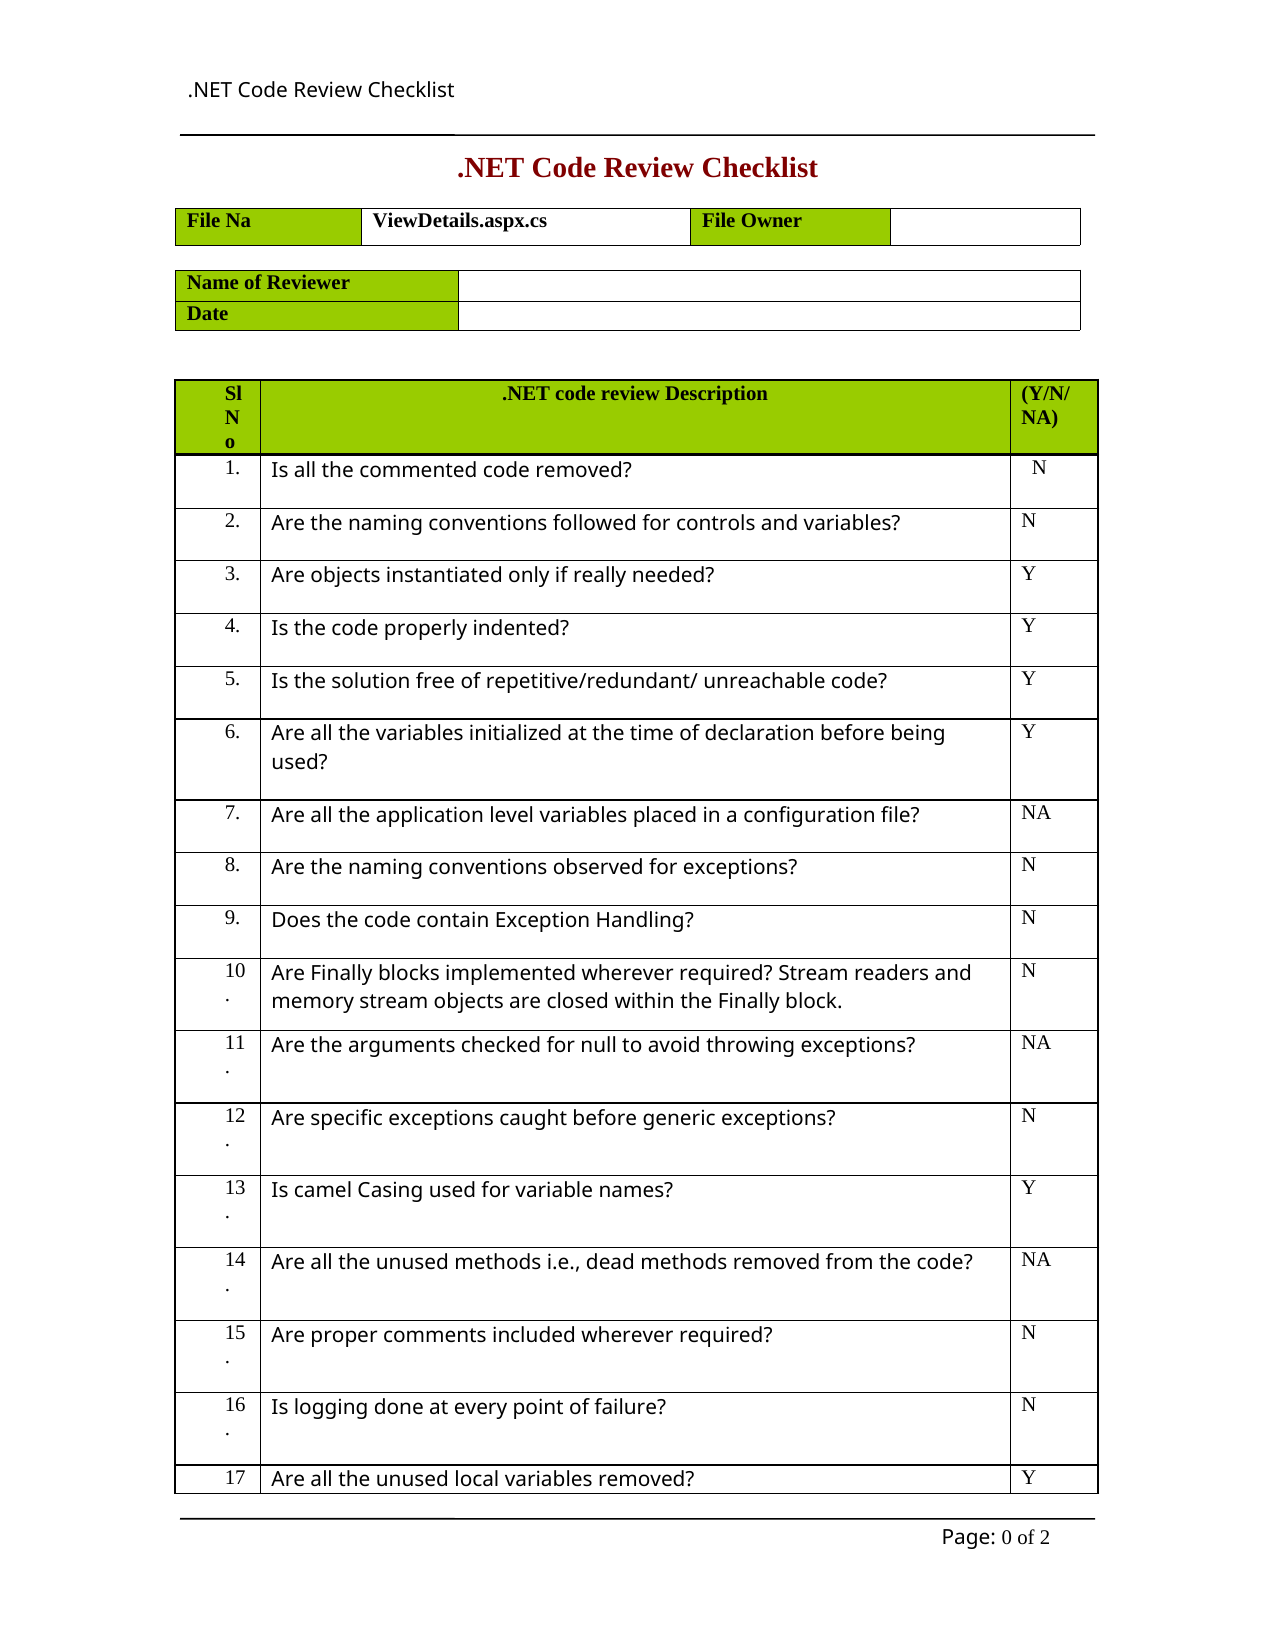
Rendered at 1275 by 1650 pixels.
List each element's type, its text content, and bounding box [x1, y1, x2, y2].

table_cell [176, 1248, 260, 1320]
table_cell Y [1011, 667, 1097, 718]
table_cell [176, 801, 260, 852]
table_cell Are all the application level variables placed in a configuration file? [261, 801, 1010, 852]
table_cell [459, 302, 1080, 330]
table_header (Y/N/NA) [1011, 381, 1097, 453]
table_cell [176, 1466, 260, 1493]
table_cell Are all the unused methods i.e., dead methods removed from the code? [261, 1248, 1010, 1320]
table_cell N [1011, 853, 1097, 905]
table_cell [176, 456, 260, 508]
table_cell Are the arguments checked for null to avoid throwing exceptions? [261, 1031, 1010, 1102]
table_cell [176, 906, 260, 958]
table_cell [176, 1393, 260, 1464]
subtitle .NET Code Review Checklist [187, 150, 1087, 183]
table_cell NA [1011, 1248, 1097, 1320]
table_cell [176, 720, 260, 799]
table_cell [176, 509, 260, 560]
table_cell NA [1011, 801, 1097, 852]
table_cell [176, 561, 260, 613]
table_cell Are the naming conventions followed for controls and variables? [261, 509, 1010, 560]
table_cell [176, 853, 260, 905]
table_cell [176, 1321, 260, 1392]
table_cell [176, 667, 260, 718]
table_cell Are all the unused local variables removed? [261, 1466, 1010, 1493]
table_cell Does the code contain Exception Handling? [261, 906, 1010, 958]
table_cell Date [176, 302, 458, 330]
table_header File Owner [691, 209, 890, 245]
table_cell Y [1011, 720, 1097, 799]
table_cell Is the code properly indented? [261, 614, 1010, 666]
table_header .NET code review Description [261, 381, 1010, 453]
table_header File Na [176, 209, 361, 245]
table_cell N [1011, 509, 1097, 560]
table_cell Are the naming conventions observed for exceptions? [261, 853, 1010, 905]
table_cell N [1011, 906, 1097, 958]
table_header [459, 271, 1080, 301]
table_header ViewDetails.aspx.cs [362, 209, 690, 245]
table_cell NA [1011, 1031, 1097, 1102]
table_cell [176, 1104, 260, 1175]
table_cell Y [1011, 1466, 1097, 1493]
table_cell [176, 1176, 260, 1247]
table_cell N [1011, 1393, 1097, 1464]
table_cell N [1011, 959, 1097, 1030]
table_cell Y [1011, 561, 1097, 613]
table_header Sl No [176, 381, 260, 453]
table_cell N [1011, 1321, 1097, 1392]
table_cell Y [1011, 614, 1097, 666]
table_cell Is logging done at every point of failure? [261, 1393, 1010, 1464]
table_cell Is all the commented code removed? [261, 456, 1010, 508]
table_cell Is camel Casing used for variable names? [261, 1176, 1010, 1247]
table_cell Are specific exceptions caught before generic exceptions? [261, 1104, 1010, 1175]
table_header [891, 209, 1080, 245]
table_cell Y [1011, 1176, 1097, 1247]
table_cell N [1011, 1104, 1097, 1175]
table_cell Are Finally blocks implemented wherever required? Stream readers and memory stream objects are closed within the Finally block. [261, 959, 1010, 1030]
table_cell [176, 614, 260, 666]
table_cell N [1011, 456, 1097, 508]
table_cell [176, 1031, 260, 1102]
table_header Name of Reviewer [176, 271, 458, 301]
table_cell Are all the variables initialized at the time of declaration before being used? [261, 720, 1010, 799]
table_cell Are proper comments included wherever required? [261, 1321, 1010, 1392]
table_cell Are objects instantiated only if really needed? [261, 561, 1010, 613]
table_cell Is the solution free of repetitive/redundant/ unreachable code? [261, 667, 1010, 718]
table_cell [176, 959, 260, 1030]
